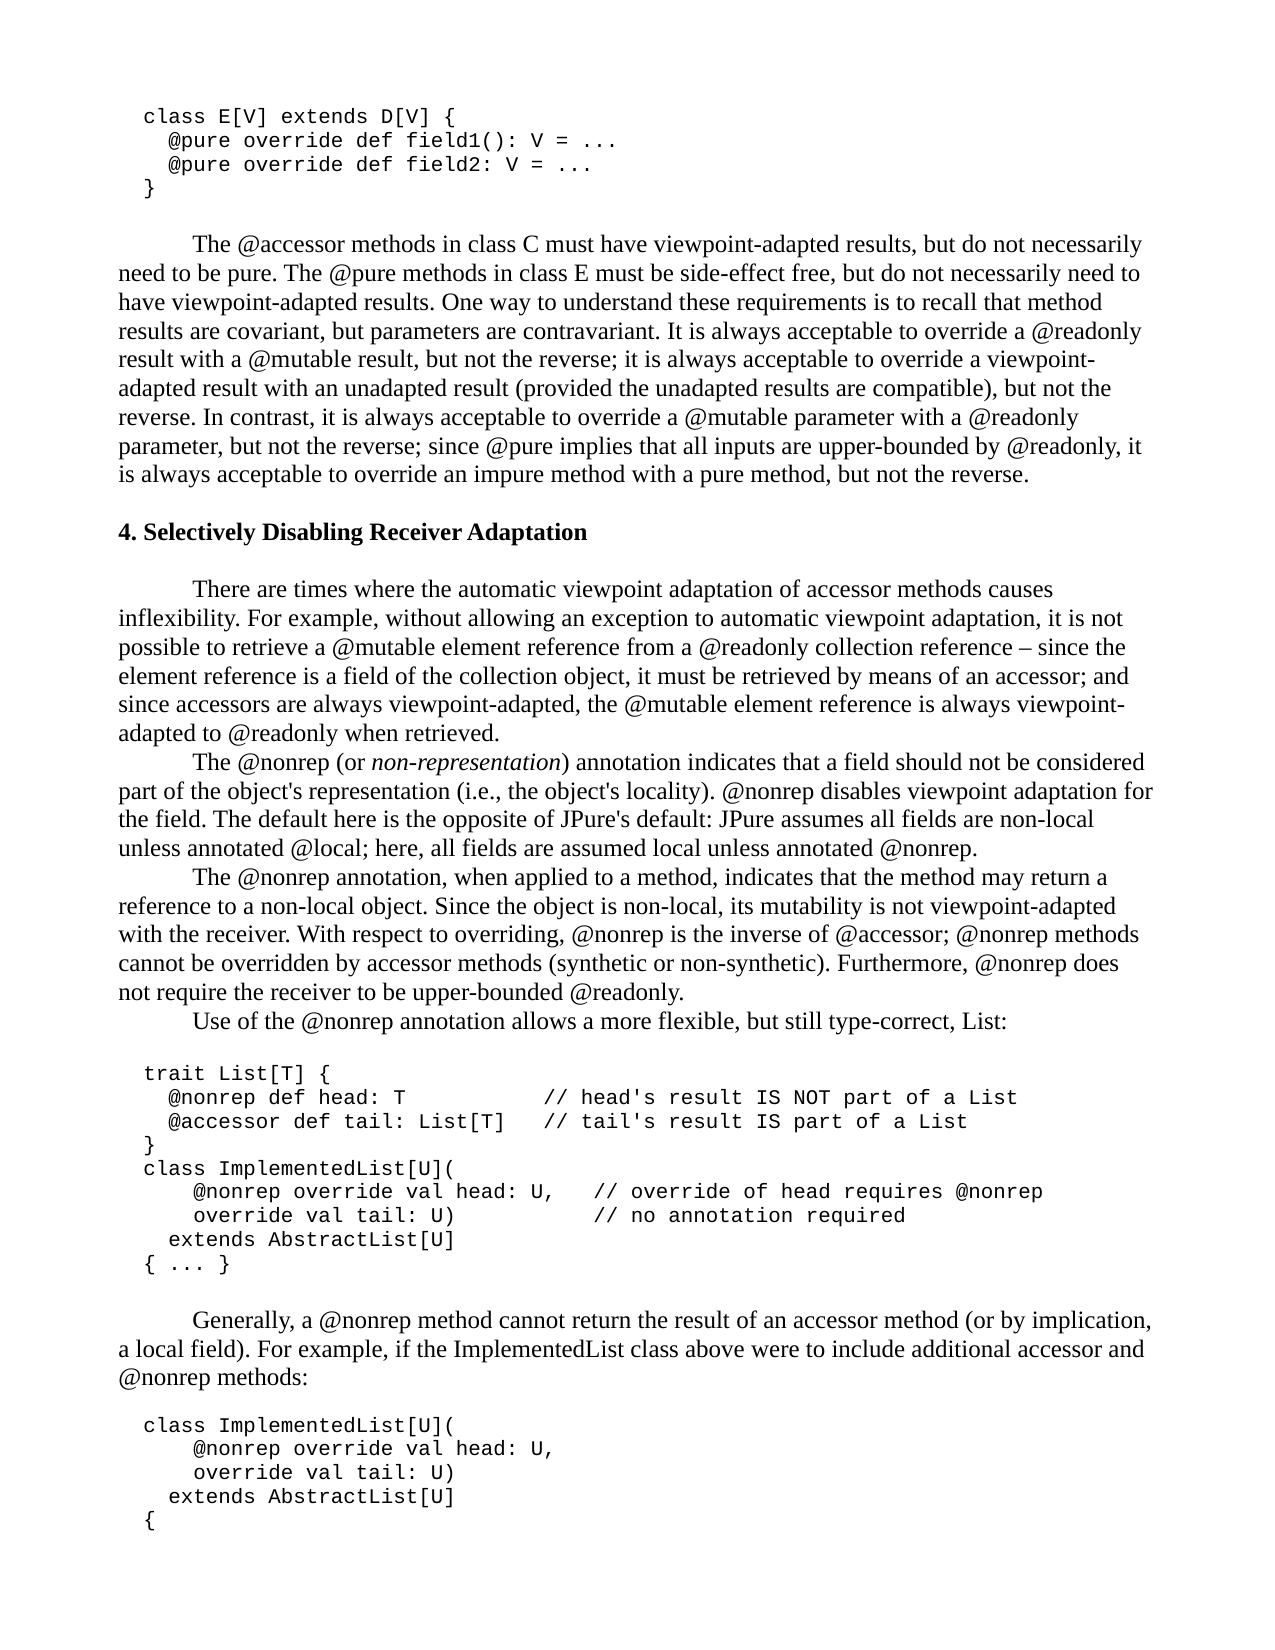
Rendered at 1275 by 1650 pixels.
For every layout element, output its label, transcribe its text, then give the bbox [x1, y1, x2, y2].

text @nonrep override val head: U, // override of head requires @nonrep [118, 1182, 1157, 1205]
text @pure override def field2: V = ... [118, 153, 1157, 177]
text @accessor def tail: List[T] // tail's result IS part of a List [118, 1111, 1157, 1134]
text { ... } [118, 1252, 1157, 1276]
text 4. Selectively Disabling Receiver Adaptation [118, 517, 1157, 546]
text @nonrep def head: T // head's result IS NOT part of a List [118, 1087, 1157, 1111]
text class ImplementedList[U]( [118, 1415, 1157, 1438]
text The @nonrep (or non-representation) annotation indicates that a field should not be considered part of the object's representation (i.e., the object's locality). @nonrep disables viewpoint adaptation for the field. The default here is the opposite of JPure's default: JPure assumes all fields are non-local unless annotated @local; here, all fields are assumed local unless annotated @nonrep. [118, 747, 1157, 862]
text @pure override def field1(): V = ... [118, 130, 1157, 153]
text class E[V] extends D[V] { [118, 106, 1157, 130]
text The @nonrep annotation, when applied to a method, indicates that the method may return a reference to a non-local object. Since the object is non-local, its mutability is not viewpoint-adapted with the receiver. With respect to overriding, @nonrep is the inverse of @accessor; @nonrep methods cannot be overridden by accessor methods (synthetic or non-synthetic). Furthermore, @nonrep does not require the receiver to be upper-bounded @readonly. [118, 862, 1157, 1006]
text } [118, 177, 1157, 201]
text extends AbstractList[U] [118, 1486, 1157, 1509]
text @nonrep override val head: U, [118, 1438, 1157, 1462]
text override val tail: U) [118, 1462, 1157, 1486]
text override val tail: U) // no annotation required [118, 1205, 1157, 1229]
text class ImplementedList[U]( [118, 1158, 1157, 1182]
text Generally, a @nonrep method cannot return the result of an accessor method (or by implication, a local field). For example, if the ImplementedList class above were to include additional accessor and @nonrep methods: [118, 1305, 1157, 1391]
text extends AbstractList[U] [118, 1229, 1157, 1252]
text } [118, 1134, 1157, 1158]
text trait List[T] { [118, 1063, 1157, 1087]
text Use of the @nonrep annotation allows a more flexible, but still type-correct, List: [118, 1006, 1157, 1034]
text There are times where the automatic viewpoint adaptation of accessor methods causes inflexibility. For example, without allowing an exception to automatic viewpoint adaptation, it is not possible to retrieve a @mutable element reference from a @readonly collection reference – since the element reference is a field of the collection object, it must be retrieved by means of an accessor; and since accessors are always viewpoint-adapted, the @mutable element reference is always viewpoint-adapted to @readonly when retrieved. [118, 574, 1157, 747]
text { [118, 1509, 1157, 1533]
text The @accessor methods in class C must have viewpoint-adapted results, but do not necessarily need to be pure. The @pure methods in class E must be side-effect free, but do not necessarily need to have viewpoint-adapted results. One way to understand these requirements is to recall that method results are covariant, but parameters are contravariant. It is always acceptable to override a @readonly result with a @mutable result, but not the reverse; it is always acceptable to override a viewpoint-adapted result with an unadapted result (provided the unadapted results are compatible), but not the reverse. In contrast, it is always acceptable to override a @mutable parameter with a @readonly parameter, but not the reverse; since @pure implies that all inputs are upper-bounded by @readonly, it is always acceptable to override an impure method with a pure method, but not the reverse. [118, 229, 1157, 488]
